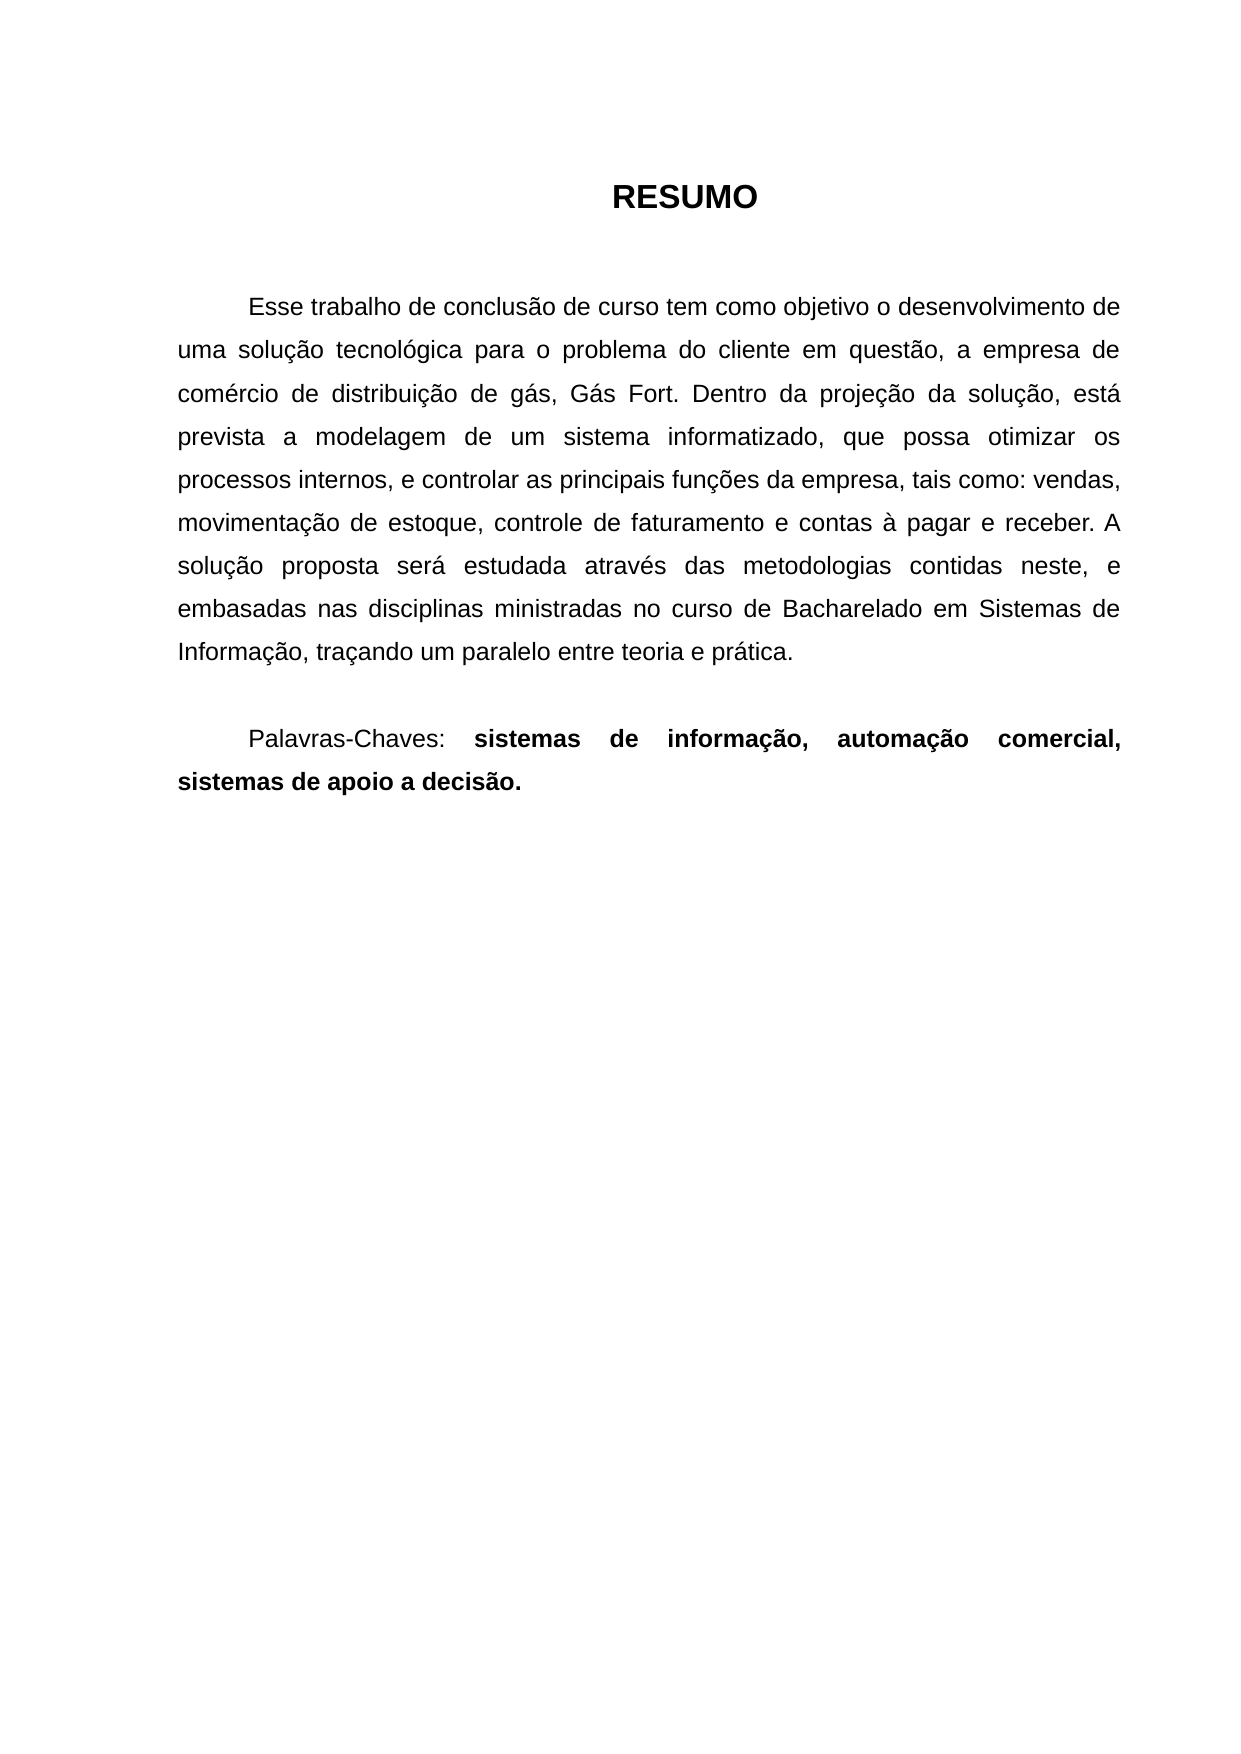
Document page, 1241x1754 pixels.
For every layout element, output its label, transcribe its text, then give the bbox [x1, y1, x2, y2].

text Esse trabalho de conclusão de curso tem como objetivo o desenvolvimento de uma solução tecnológica para o problema do cliente em questão, a empresa de comércio de distribuição de gás, Gás Fort. Dentro da projeção da solução, está prevista a modelagem de um sistema informatizado, que possa otimizar os processos internos, e controlar as principais funções da empresa, tais como: vendas, movimentação de estoque, controle de faturamento e contas à pagar e receber. A solução proposta será estudada através das metodologias contidas neste, e embasadas nas disciplinas ministradas no curso de Bacharelado em Sistemas de Informação, traçando um paralelo entre teoria e prática. [177, 292, 1122, 666]
text Palavras-Chaves: sistemas de informação, automação comercial, sistemas de apoio a decisão. [177, 724, 1122, 796]
text RESUMO [177, 177, 1122, 216]
